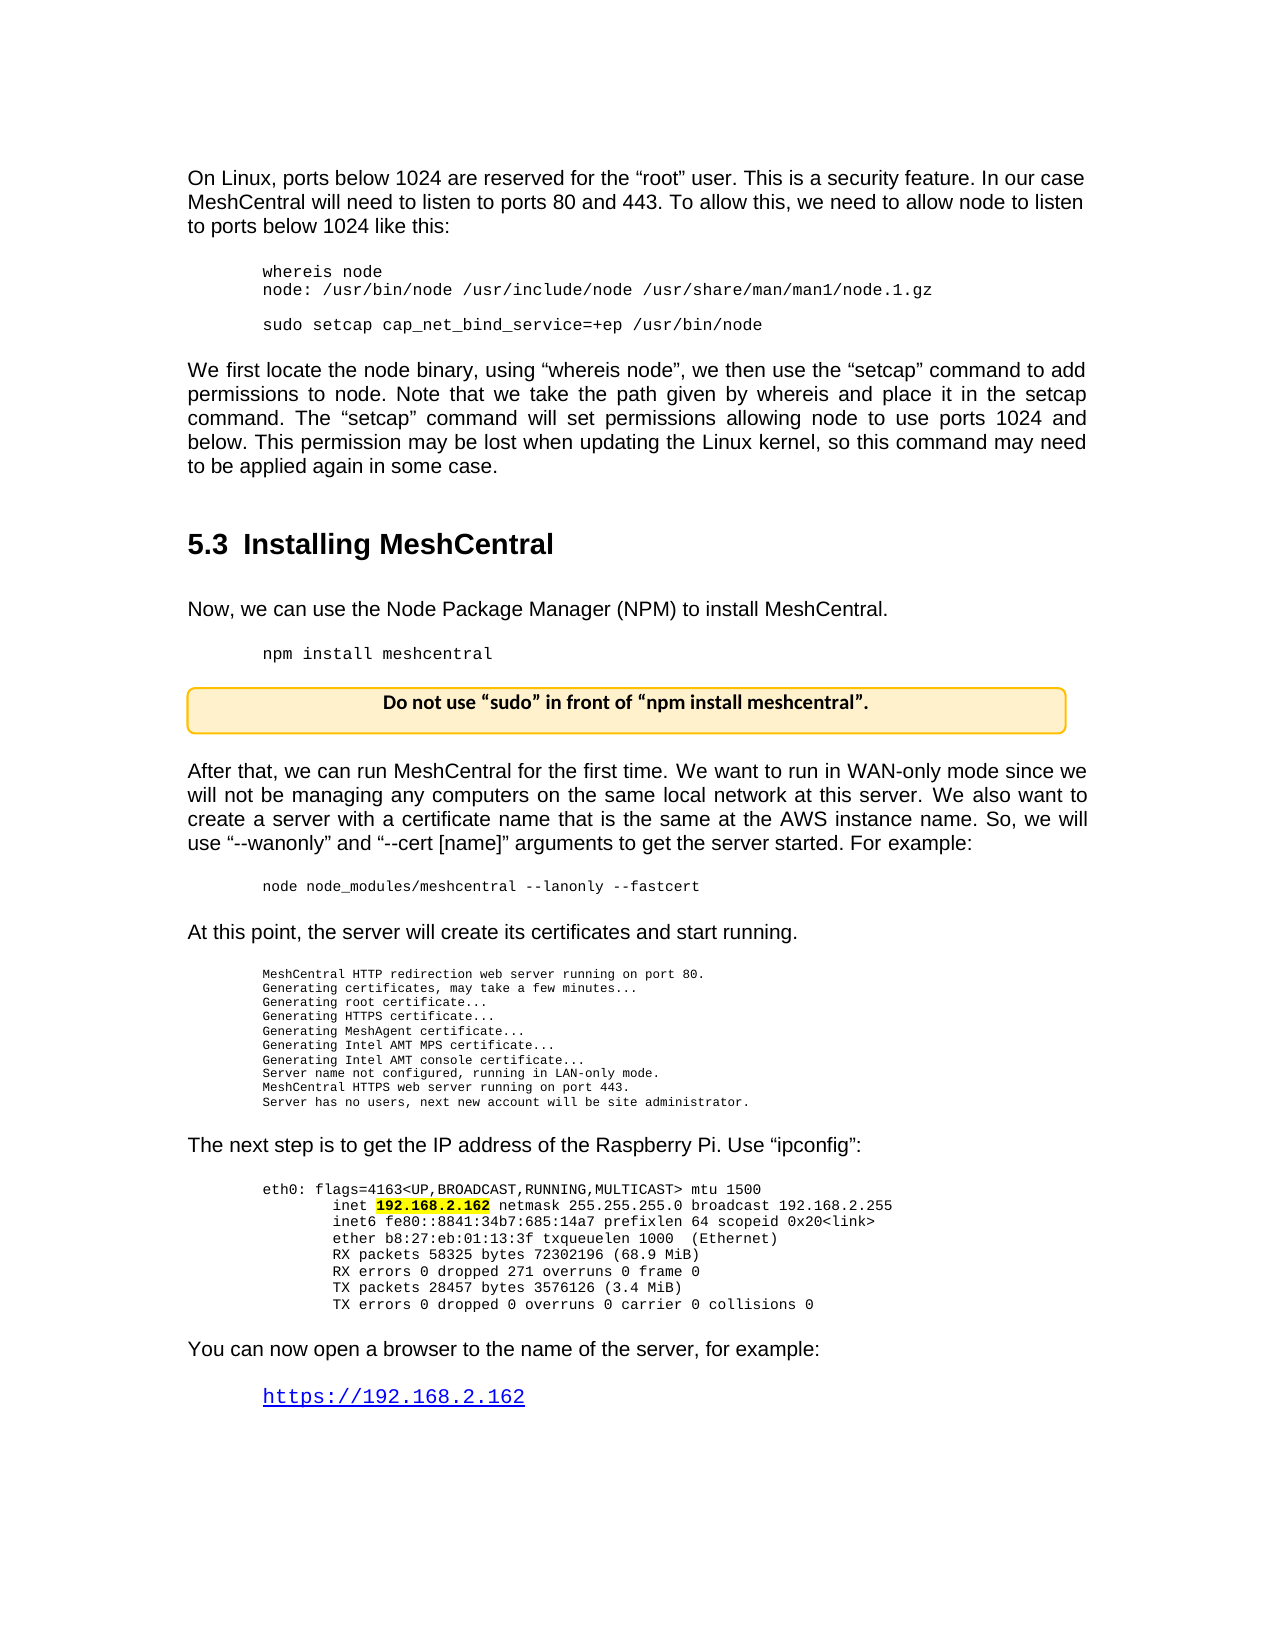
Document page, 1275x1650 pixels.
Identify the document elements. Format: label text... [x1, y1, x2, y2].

text npm install meshcentral [262, 646, 1158, 665]
text inet 192.168.2.162 netmask 255.255.255.0 broadcast 192.168.2.255 inet6 fe80::8841:34b7:685:14a7 prefixlen 64 scopeid 0x20<link> ether b8:27:eb:01:13:3f txqueuelen 1000 (Ethernet) [332, 1198, 917, 1247]
subtitle Installing MeshCentral [187, 527, 1158, 561]
text At this point, the server will create its certificates and start running. [187, 919, 1158, 943]
text On Linux, ports below 1024 are reserved for the “root” user. This is a security feature. In our case MeshCentral will need to listen to ports 80 and 443. To allow this, we need to allow node to listen to ports below 1024 like this: [187, 166, 1087, 237]
text The next step is to get the IP address of the Raspberry Pi. Use “ipconfig”: [187, 1133, 1158, 1157]
text whereis node [262, 262, 1158, 281]
text RX errors 0 dropped 271 overruns 0 frame 0 [332, 1264, 1158, 1281]
text Generating Intel AMT console certificate... [262, 1053, 1158, 1067]
text RX packets 58325 bytes 72302196 (68.9 MiB) [332, 1247, 1158, 1264]
text Generating root certificate... Generating HTTPS certificate... Generating MeshAgent certificate... Generating Intel AMT MPS certificate... [262, 996, 557, 1053]
text node: /usr/bin/node /usr/include/node /usr/share/man/man1/node.1.gz sudo setcap cap_net_bind_service=+ep /usr/bin/node [262, 281, 935, 335]
text MeshCentral HTTP redirection web server running on port 80. Generating certificates, may take a few minutes... [262, 968, 707, 996]
text TX errors 0 dropped 0 overruns 0 carrier 0 collisions 0 [332, 1297, 1158, 1314]
text You can now open a browser to the name of the server, for example: [187, 1337, 1158, 1361]
text eth0: flags=4163<UP,BROADCAST,RUNNING,MULTICAST> mtu 1500 [262, 1181, 1158, 1198]
text https://192.168.2.162 [262, 1386, 1158, 1409]
text Server has no users, next new account will be site administrator. [262, 1095, 1158, 1109]
text TX packets 28457 bytes 3576126 (3.4 MiB) [332, 1281, 1158, 1297]
text We first locate the node binary, using “whereis node”, we then use the “setcap” command to add permissions to node. Note that we take the path given by whereis and place it in the setcap command. The “setcap” command will set permissions allowing node to use ports 1024 and below. This permission may be lost when updating the Linux kernel, so this command may need to be applied again in some case. [187, 358, 1088, 478]
text Server name not configured, running in LAN-only mode. MeshCentral HTTPS web server running on port 443. [262, 1067, 662, 1095]
text After that, we can run MeshCentral for the first time. We want to run in WAN-only mode since we will not be managing any computers on the same local network at this server. We also want to create a server with a certificate name that is the same at the AWS instance name. So, we will use “--wanonly” and “--cert [name]” arguments to get the server started. For example: [187, 759, 1088, 855]
text node node_modules/meshcentral --lanonly --fastcert [262, 879, 1158, 896]
text Now, we can use the Node Package Manager (NPM) to install MeshCentral. [187, 597, 1158, 621]
